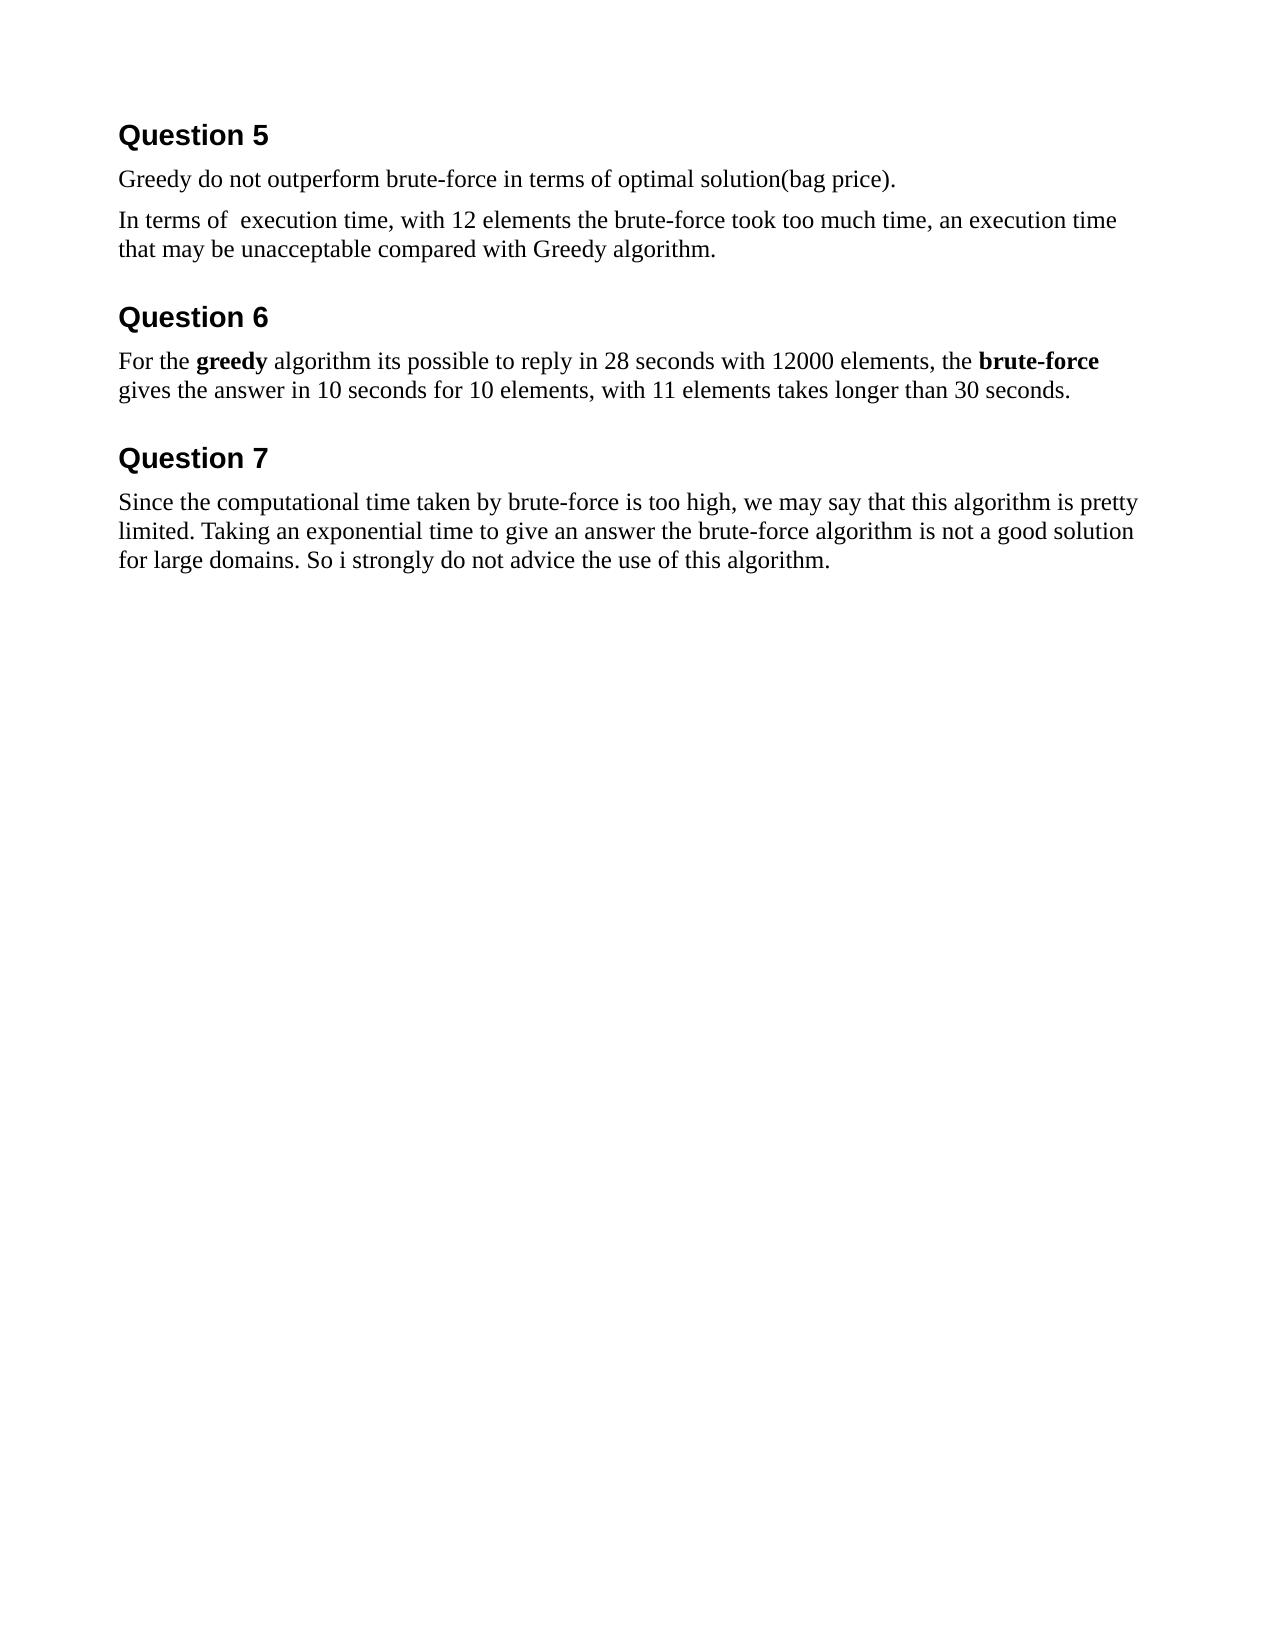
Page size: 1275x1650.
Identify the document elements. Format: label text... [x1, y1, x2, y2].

subtitle Question 7 [118, 441, 1157, 475]
text For the greedy algorithm its possible to reply in 28 seconds with 12000 elements, the brute-force gives the answer in 10 seconds for 10 elements, with 11 elements takes longer than 30 seconds. [118, 346, 1157, 404]
text In terms of execution time, with 12 elements the brute-force took too much time, an execution time that may be unacceptable compared with Greedy algorithm. [118, 205, 1157, 263]
subtitle Question 6 [118, 300, 1157, 334]
subtitle Question 5 [118, 118, 1157, 152]
text Greedy do not outperform brute-force in terms of optimal solution(bag price). [118, 164, 1157, 193]
text Since the computational time taken by brute-force is too high, we may say that this algorithm is pretty limited. Taking an exponential time to give an answer the brute-force algorithm is not a good solution for large domains. So i strongly do not advice the use of this algorithm. [118, 487, 1157, 574]
